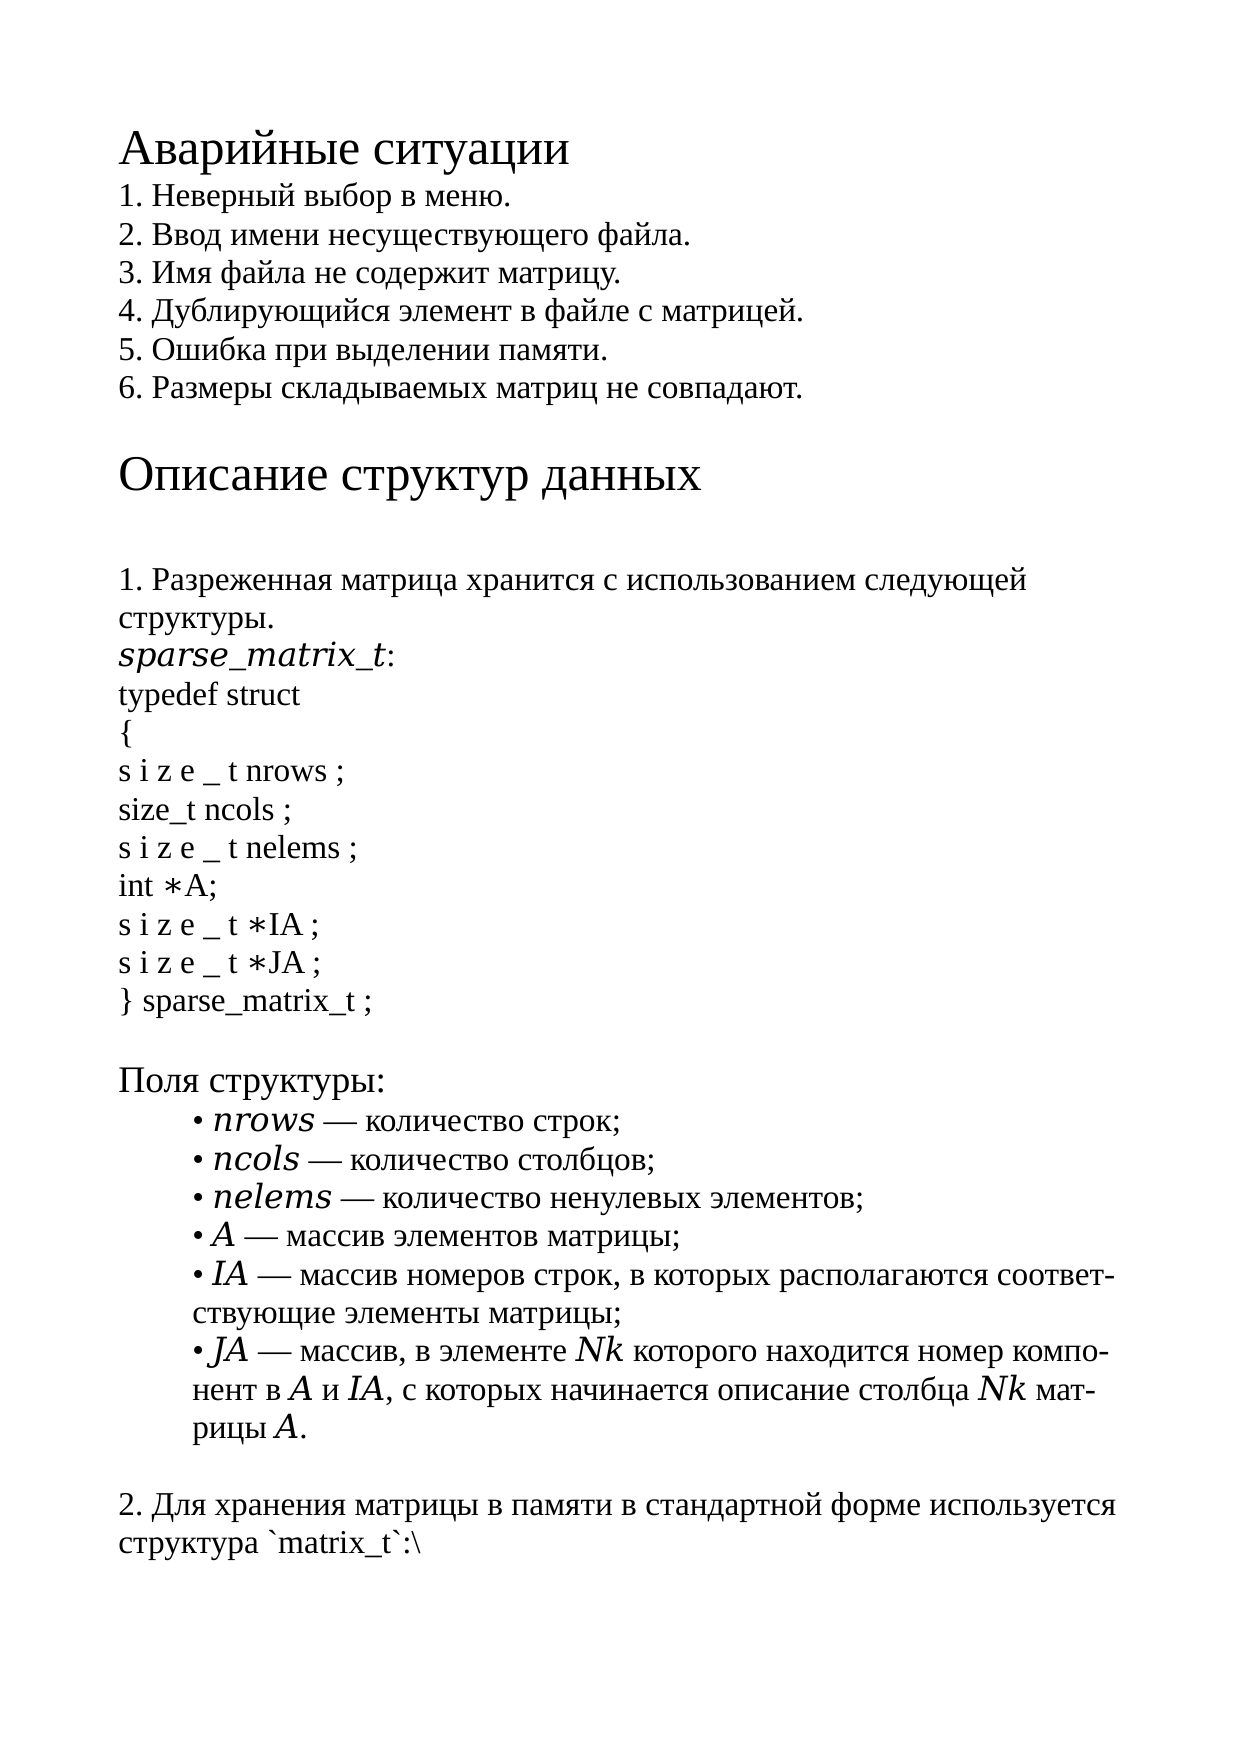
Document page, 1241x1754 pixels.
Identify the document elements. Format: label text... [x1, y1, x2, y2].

text Аварийные ситуации [118, 118, 1122, 176]
text • 𝐴 — массив элементов матрицы; [118, 1215, 1122, 1254]
text s i z e _ t ∗JA ; [118, 942, 1122, 981]
text • 𝐼𝐴 — массив номеров строк, в которых располагаются соответ- [118, 1254, 1122, 1292]
text • 𝐽𝐴 — массив, в элементе 𝑁𝑘 которого находится номер компо- [118, 1330, 1122, 1369]
text typedef struct [118, 674, 1122, 712]
text • 𝑛𝑟𝑜𝑤𝑠 — количество строк; [118, 1100, 1122, 1139]
text 6. Размеры складываемых матриц не совпадают. [118, 367, 1122, 406]
text int ∗A; [118, 866, 1122, 904]
text 1. Неверный выбор в меню. [118, 176, 1122, 214]
text • 𝑛𝑐𝑜𝑙𝑠 — количество столбцов; [118, 1139, 1122, 1177]
text 4. Дублирующийся элемент в файле с матрицей. [118, 291, 1122, 329]
text } sparse_matrix_t ; [118, 981, 1122, 1019]
text Поля структуры: [118, 1057, 1122, 1100]
text size_t ncols ; [118, 789, 1122, 827]
text s i z e _ t nelems ; [118, 827, 1122, 866]
text { [118, 712, 1122, 751]
text 𝑠𝑝𝑎𝑟𝑠𝑒_𝑚𝑎𝑡𝑟𝑖𝑥_𝑡: [118, 636, 1122, 674]
text 3. Имя файла не содержит матрицу. [118, 252, 1122, 291]
text нент в 𝐴 и 𝐼𝐴, с которых начинается описание столбца 𝑁𝑘 мат- [118, 1369, 1122, 1407]
text рицы 𝐴. [118, 1407, 1122, 1445]
text 2. Для хранения матрицы в памяти в стандартной форме используется структура `matrix_t`:\ [118, 1484, 1122, 1560]
text s i z e _ t ∗IA ; [118, 904, 1122, 942]
text • 𝑛𝑒𝑙𝑒𝑚𝑠 — количество ненулевых элементов; [118, 1177, 1122, 1215]
text 1. Разреженная матрица хранится с использованием следующей структуры. [118, 559, 1122, 636]
text s i z e _ t nrows ; [118, 751, 1122, 789]
text 5. Ошибка при выделении памяти. [118, 329, 1122, 367]
text 2. Ввод имени несуществующего файла. [118, 214, 1122, 252]
text Описание структур данных [118, 444, 1122, 501]
text ствующие элементы матрицы; [118, 1292, 1122, 1330]
